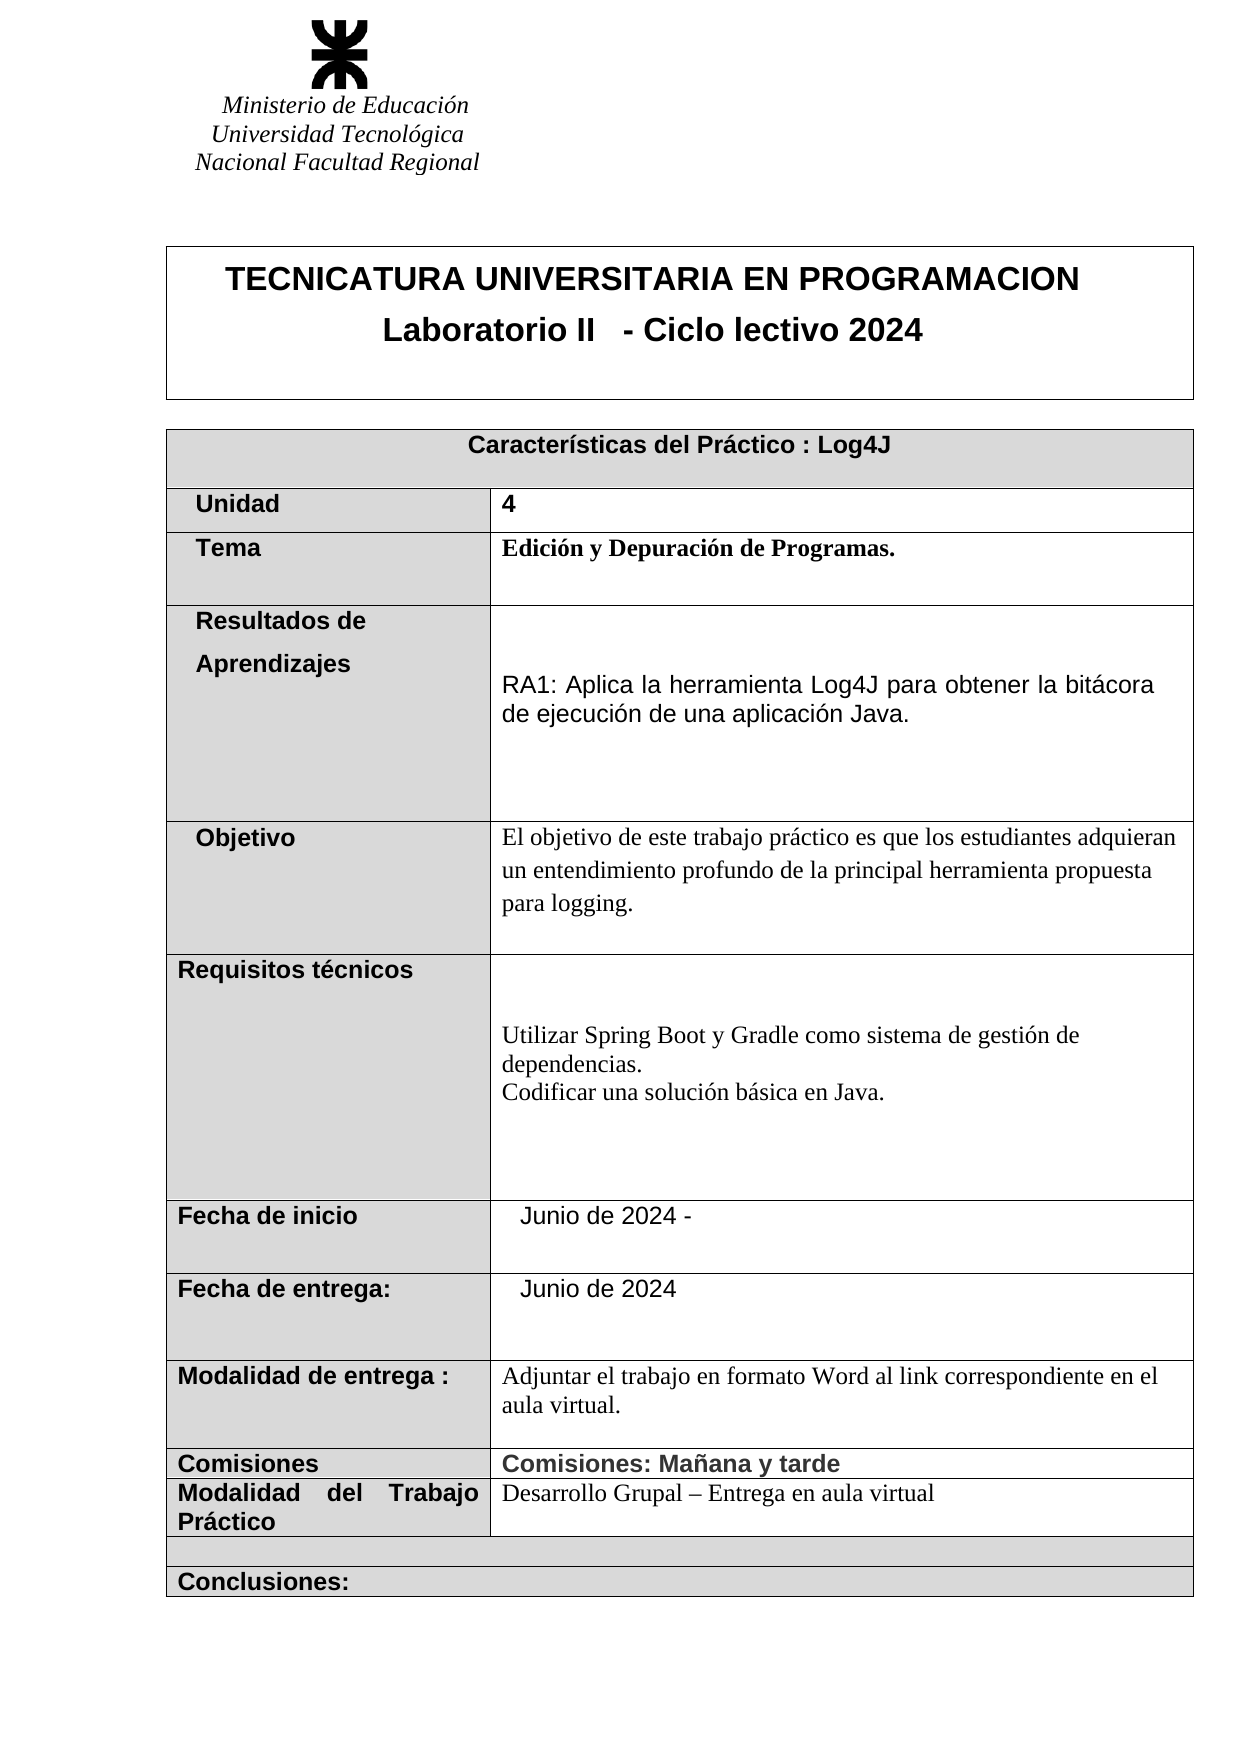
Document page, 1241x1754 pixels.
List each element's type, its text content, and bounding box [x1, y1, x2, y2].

table_cell [167, 1537, 1193, 1566]
table_cell Modalidad del Trabajo Práctico [167, 1479, 490, 1536]
table_cell Junio de 2024 [491, 1274, 1193, 1360]
picture [311, 20, 368, 91]
table_header TECNICATURA UNIVERSITARIA EN PROGRAMACION Laboratorio II - Ciclo lectivo 2024 [167, 247, 1193, 399]
table_cell Modalidad de entrega : [167, 1361, 490, 1448]
table_cell RA1: Aplica la herramienta Log4J para obtener la bitácora de ejecución de una aplicación Java. [491, 606, 1193, 821]
table_cell Edición y Depuración de Programas. [491, 533, 1193, 605]
table_cell Fecha de inicio [167, 1201, 490, 1273]
table_cell 4 [491, 489, 1193, 532]
table_cell Comisiones: Mañana y tarde [491, 1449, 1193, 1477]
table_cell Adjuntar el trabajo en formato Word al link correspondiente en el aula virtual. [491, 1361, 1193, 1448]
table_cell Unidad [167, 489, 490, 532]
table_cell Requisitos técnicos [167, 955, 490, 1199]
table_header Características del Práctico : Log4J [167, 430, 1193, 487]
table_cell Utilizar Spring Boot y Gradle como sistema de gestión de dependencias. Codificar una solución básica en Java. [491, 955, 1193, 1199]
table_cell Tema [167, 533, 490, 605]
table_cell Comisiones [167, 1449, 490, 1477]
table_cell Conclusiones: [167, 1567, 1193, 1596]
table_cell Fecha de entrega: [167, 1274, 490, 1360]
table_cell Objetivo [167, 822, 490, 954]
table_cell Resultados de Aprendizajes [167, 606, 490, 821]
table_cell Desarrollo Grupal – Entrega en aula virtual [491, 1479, 1193, 1536]
table_cell Junio de 2024 - [491, 1201, 1193, 1273]
table_cell El objetivo de este trabajo práctico es que los estudiantes adquieran un entendimiento profundo de la principal herramienta propuesta para logging. [491, 822, 1193, 954]
